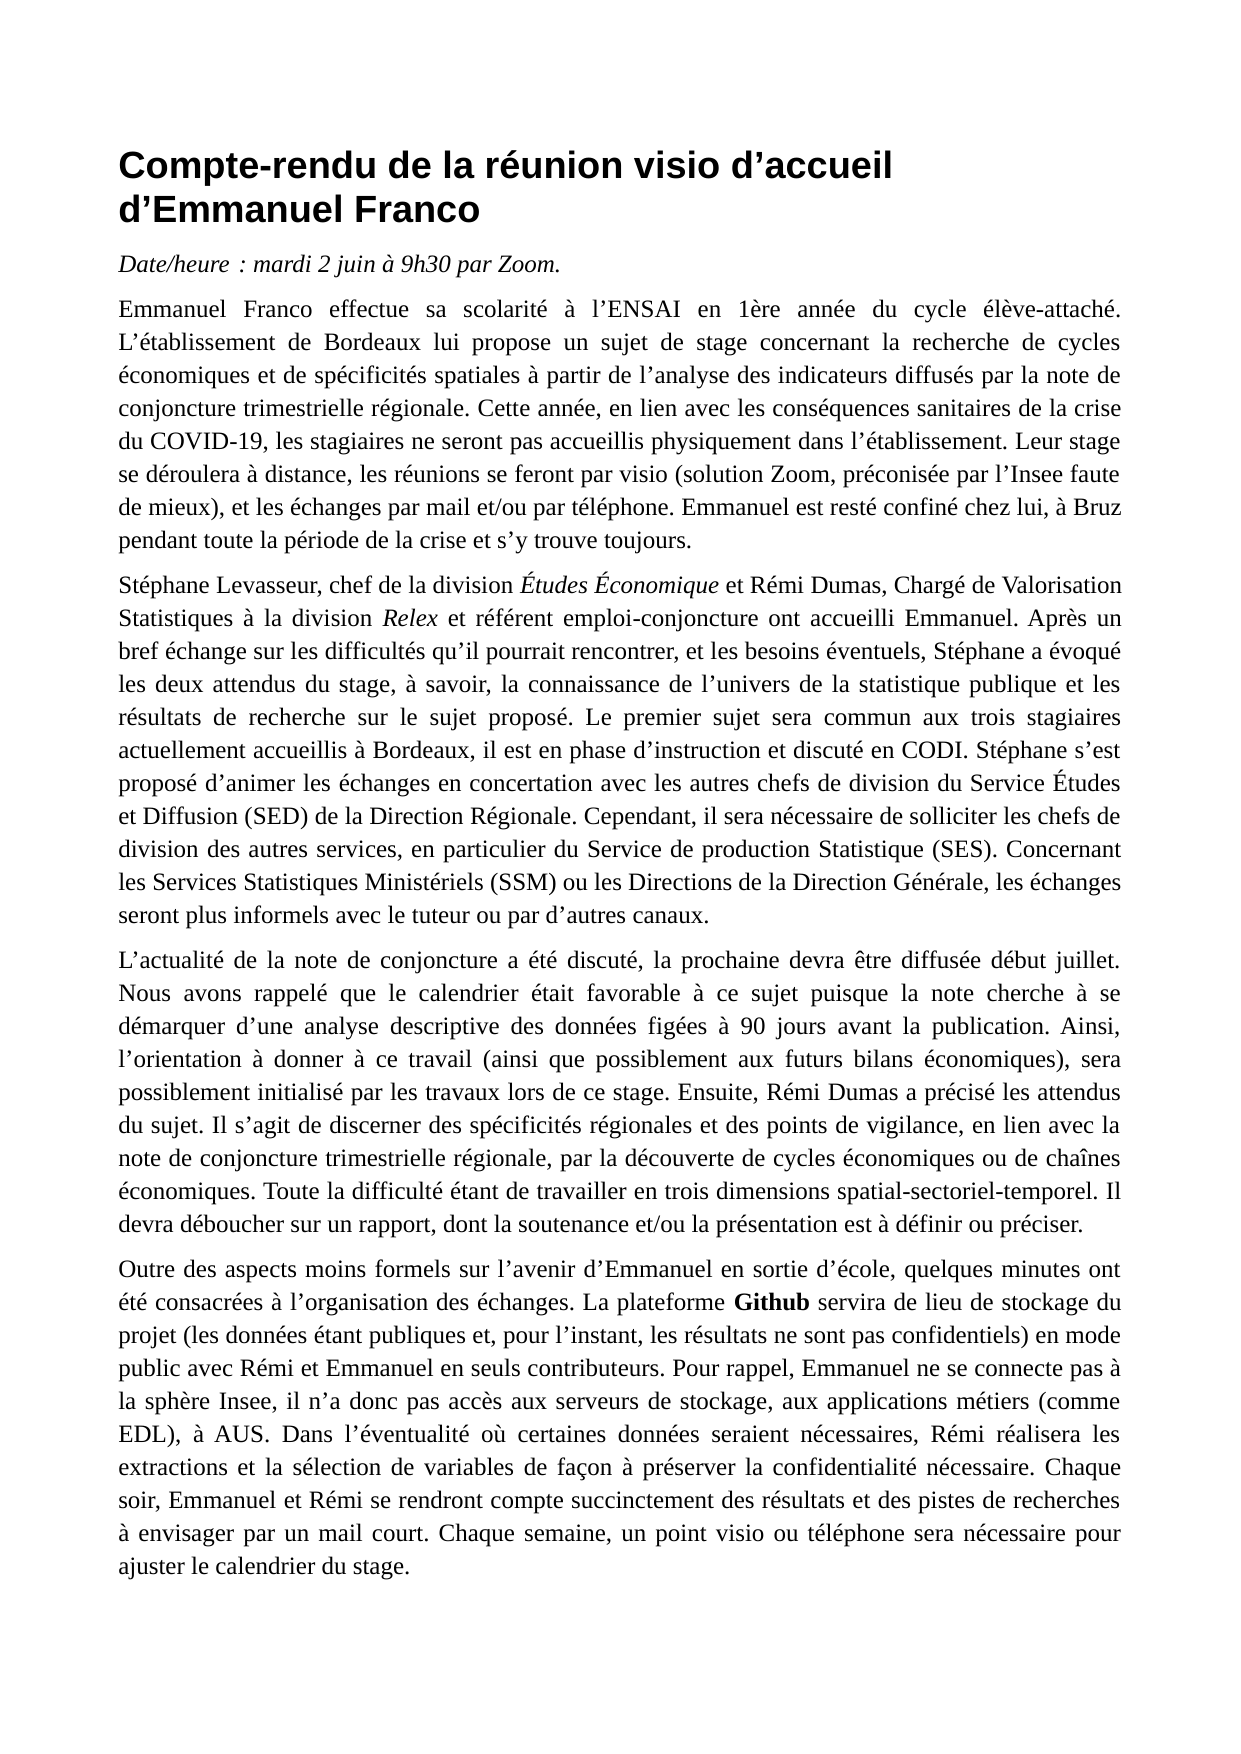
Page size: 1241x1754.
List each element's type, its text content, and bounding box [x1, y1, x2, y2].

text Outre des aspects moins formels sur l’avenir d’Emmanuel en sortie d’école, quelques minutes ont été consacrées à l’organisation des échanges. La plateforme Github servira de lieu de stockage du projet (les données étant publiques et, pour l’instant, les résultats ne sont pas confidentiels) en mode public avec Rémi et Emmanuel en seuls contributeurs. Pour rappel, Emmanuel ne se connecte pas à la sphère Insee, il n’a donc pas accès aux serveurs de stockage, aux applications métiers (comme EDL), à AUS. Dans l’éventualité où certaines données seraient nécessaires, Rémi réalisera les extractions et la sélection de variables de façon à préserver la confidentialité nécessaire. Chaque soir, Emmanuel et Rémi se rendront compte succinctement des résultats et des pistes de recherches à envisager par un mail court. Chaque semaine, un point visio ou téléphone sera nécessaire pour ajuster le calendrier du stage. [118, 1254, 1122, 1580]
subtitle Compte-rendu de la réunion visio d’accueil d’Emmanuel Franco [118, 143, 1122, 230]
text Emmanuel Franco effectue sa scolarité à l’ENSAI en 1ère année du cycle élève-attaché. L’établissement de Bordeaux lui propose un sujet de stage concernant la recherche de cycles économiques et de spécificités spatiales à partir de l’analyse des indicateurs diffusés par la note de conjoncture trimestrielle régionale. Cette année, en lien avec les conséquences sanitaires de la crise du COVID-19, les stagiaires ne seront pas accueillis physiquement dans l’établissement. Leur stage se déroulera à distance, les réunions se feront par visio (solution Zoom, préconisée par l’Insee faute de mieux), et les échanges par mail et/ou par téléphone. Emmanuel est resté confiné chez lui, à Bruz pendant toute la période de la crise et s’y trouve toujours. [118, 294, 1122, 554]
text Date/heure : mardi 2 juin à 9h30 par Zoom. [118, 249, 1122, 278]
text L’actualité de la note de conjoncture a été discuté, la prochaine devra être diffusée début juillet. Nous avons rappelé que le calendrier était favorable à ce sujet puisque la note cherche à se démarquer d’une analyse descriptive des données figées à 90 jours avant la publication. Ainsi, l’orientation à donner à ce travail (ainsi que possiblement aux futurs bilans économiques), sera possiblement initialisé par les travaux lors de ce stage. Ensuite, Rémi Dumas a précisé les attendus du sujet. Il s’agit de discerner des spécificités régionales et des points de vigilance, en lien avec la note de conjoncture trimestrielle régionale, par la découverte de cycles économiques ou de chaînes économiques. Toute la difficulté étant de travailler en trois dimensions spatial-sectoriel-temporel. Il devra déboucher sur un rapport, dont la soutenance et/ou la présentation est à définir ou préciser. [118, 945, 1122, 1238]
text Stéphane Levasseur, chef de la division Études Économique et Rémi Dumas, Chargé de Valorisation Statistiques à la division Relex et référent emploi-conjoncture ont accueilli Emmanuel. Après un bref échange sur les difficultés qu’il pourrait rencontrer, et les besoins éventuels, Stéphane a évoqué les deux attendus du stage, à savoir, la connaissance de l’univers de la statistique publique et les résultats de recherche sur le sujet proposé. Le premier sujet sera commun aux trois stagiaires actuellement accueillis à Bordeaux, il est en phase d’instruction et discuté en CODI. Stéphane s’est proposé d’animer les échanges en concertation avec les autres chefs de division du Service Études et Diffusion (SED) de la Direction Régionale. Cependant, il sera nécessaire de solliciter les chefs de division des autres services, en particulier du Service de production Statistique (SES). Concernant les Services Statistiques Ministériels (SSM) ou les Directions de la Direction Générale, les échanges seront plus informels avec le tuteur ou par d’autres canaux. [118, 570, 1122, 929]
